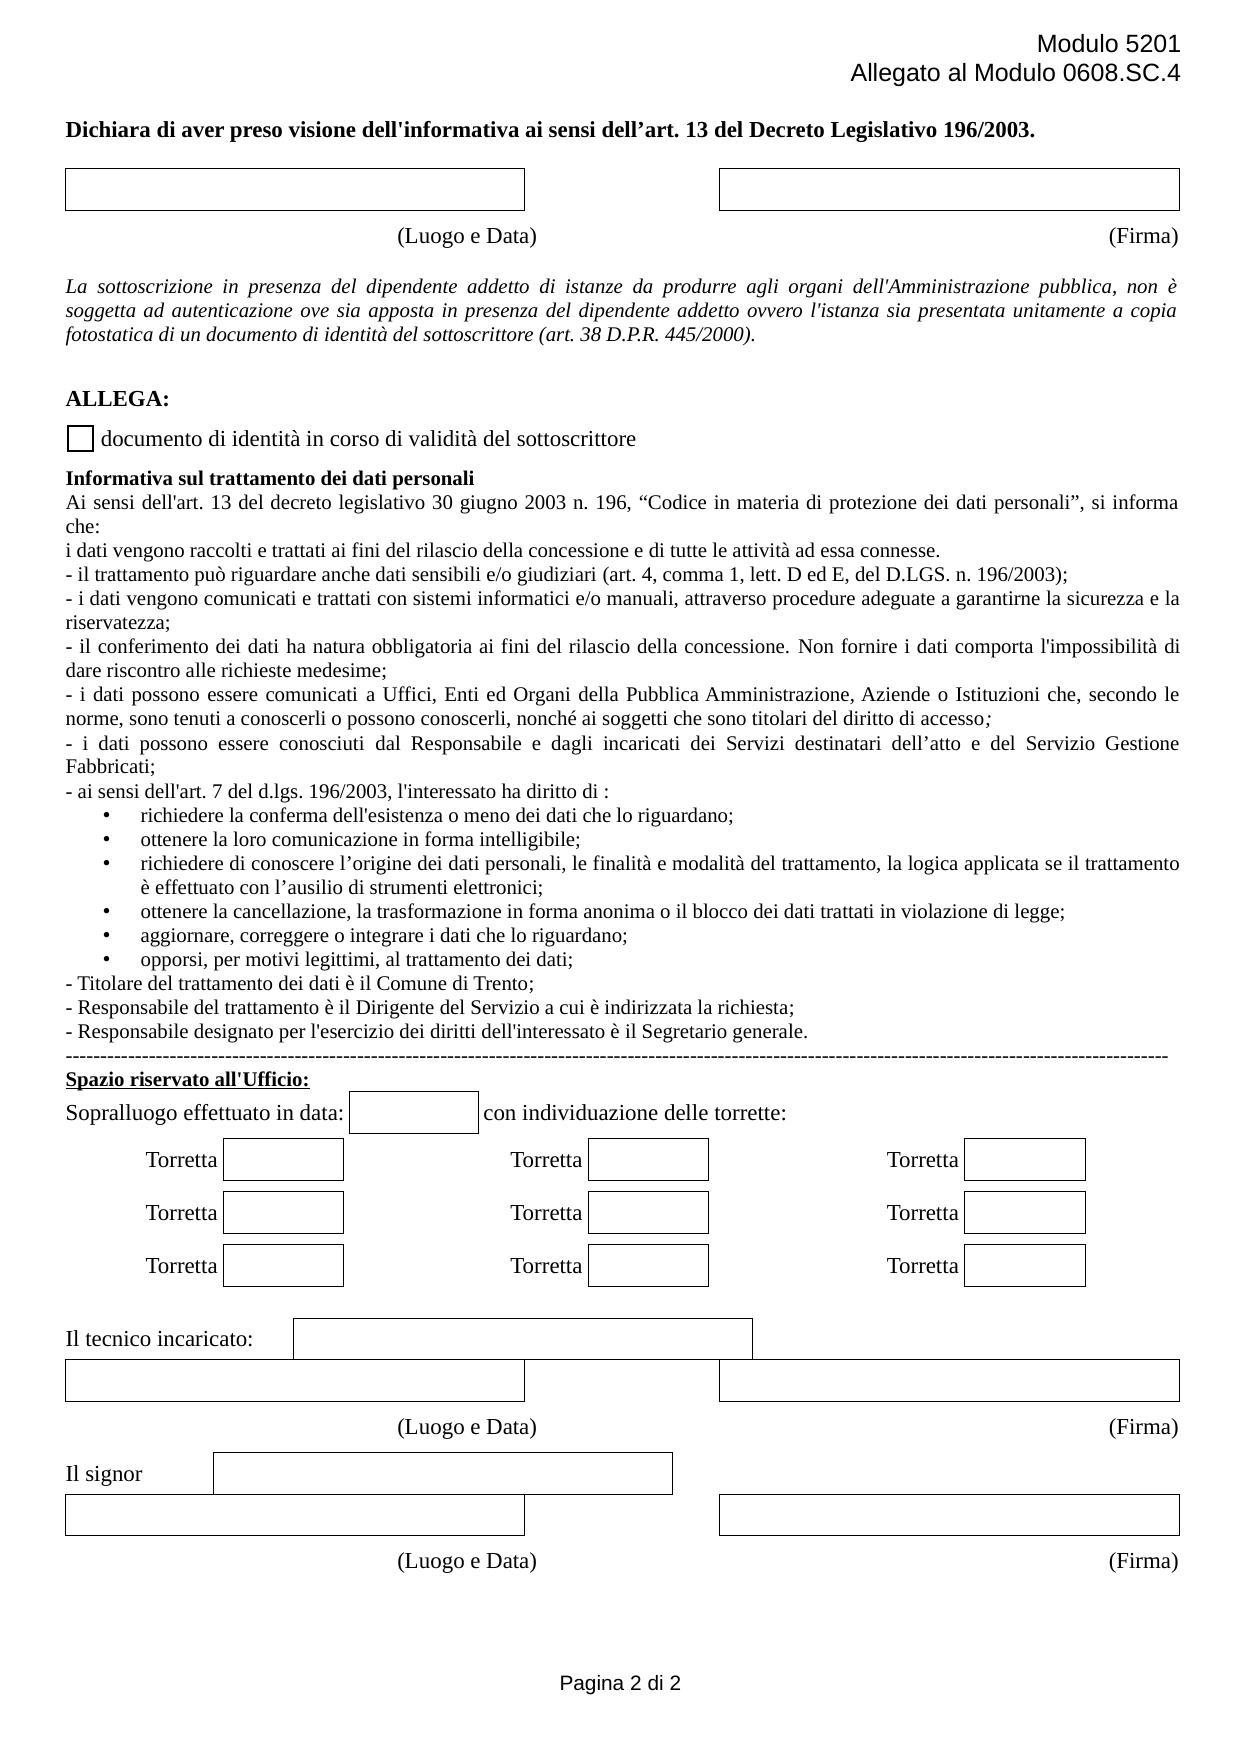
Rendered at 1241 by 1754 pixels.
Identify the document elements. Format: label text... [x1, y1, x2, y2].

table_cell Torretta [427, 1186, 792, 1239]
table_cell Torretta [792, 1186, 1179, 1239]
text [753, 1318, 1181, 1359]
text Spazio riservato all'Ufficio: [65, 1067, 1181, 1091]
text Sopralluogo effettuato in data: [65, 1091, 349, 1133]
text Ai sensi dell'art. 13 del decreto legislativo 30 giugno 2003 n. 196, “Codice in materia di protezione dei dati personali”, si informa che: [65, 490, 1181, 538]
list ottenere la loro comunicazione in forma intelligibile; [103, 827, 1181, 851]
list - i dati possono essere comunicati a Uffici, Enti ed Organi della Pubblica Amministrazione, Aziende o Istituzioni che, secondo le norme, sono tenuti a conoscerli o possono conoscerli, nonché ai soggetti che sono titolari del diritto di accesso; [65, 682, 1181, 730]
list - Responsabile del trattamento è il Dirigente del Servizio a cui è indirizzata la richiesta; [65, 995, 1181, 1019]
text Il signor [65, 1452, 213, 1494]
list - ai sensi dell'art. 7 del d.lgs. 196/2003, l'interessato ha diritto di : [65, 778, 1181, 803]
text ALLEGA: [65, 385, 1181, 411]
list - i dati vengono comunicati e trattati con sistemi informatici e/o manuali, attraverso procedure adeguate a garantirne la sicurezza e la riservatezza; [65, 586, 1181, 634]
text (Luogo e Data) (Firma) [65, 1548, 1181, 1574]
text (Luogo e Data) (Firma) [65, 222, 1181, 249]
list - i dati possono essere conosciuti dal Responsabile e dagli incaricati dei Servizi destinatari dell’atto e del Servizio Gestione Fabbricati; [65, 730, 1181, 778]
text Informativa sul trattamento dei dati personali [65, 466, 1181, 490]
table_header Torretta [792, 1133, 1179, 1186]
list richiedere la conferma dell'esistenza o meno dei dati che lo riguardano; [103, 803, 1181, 827]
text Dichiara di aver preso visione dell'informativa ai sensi dell’art. 13 del Decreto Legislativo 196/2003. [65, 116, 1181, 143]
text [673, 1452, 1181, 1494]
text (Luogo e Data) (Firma) [65, 1413, 1181, 1440]
list opporsi, per motivi legittimi, al trattamento dei dati; [103, 947, 1181, 971]
table_cell Torretta [62, 1186, 427, 1239]
table_header Torretta [62, 1133, 427, 1186]
text --------------------------------------------------------------------------------------------------------------------------------------------------------------- [65, 1043, 1181, 1067]
table_cell Torretta [792, 1239, 1179, 1292]
list - Responsabile designato per l'esercizio dei diritti dell'interessato è il Segretario generale. [65, 1019, 1181, 1043]
table_cell Torretta [62, 1239, 427, 1292]
text documento di identità in corso di validità del sottoscrittore [95, 424, 1181, 453]
table_cell Torretta [427, 1239, 792, 1292]
list richiedere di conoscere l’origine dei dati personali, le finalità e modalità del trattamento, la logica applicata se il trattamento è effettuato con l’ausilio di strumenti elettronici; [103, 851, 1181, 899]
list La sottoscrizione in presenza del dipendente addetto di istanze da produrre agli organi dell'Amministrazione pubblica, non è soggetta ad autenticazione ove sia apposta in presenza del dipendente addetto ovvero l'istanza sia presentata unitamente a copia fotostatica di un documento di identità del sottoscrittore (art. 38 D.P.R. 445/2000). [65, 274, 1181, 346]
table_header Torretta [427, 1133, 792, 1186]
text Il tecnico incaricato: [65, 1318, 293, 1359]
list - Titolare del trattamento dei dati è il Comune di Trento; [65, 971, 1181, 995]
list ottenere la cancellazione, la trasformazione in forma anonima o il blocco dei dati trattati in violazione di legge; [103, 899, 1181, 923]
list aggiornare, correggere o integrare i dati che lo riguardano; [103, 923, 1181, 947]
list - il conferimento dei dati ha natura obbligatoria ai fini del rilascio della concessione. Non fornire i dati comporta l'impossibilità di dare riscontro alle richieste medesime; [65, 634, 1181, 682]
text i dati vengono raccolti e trattati ai fini del rilascio della concessione e di tutte le attività ad essa connesse. [65, 538, 1181, 562]
list - il trattamento può riguardare anche dati sensibili e/o giudiziari (art. 4, comma 1, lett. D ed E, del D.LGS. n. 196/2003); [65, 562, 1181, 586]
text con individuazione delle torrette: [479, 1091, 1181, 1133]
